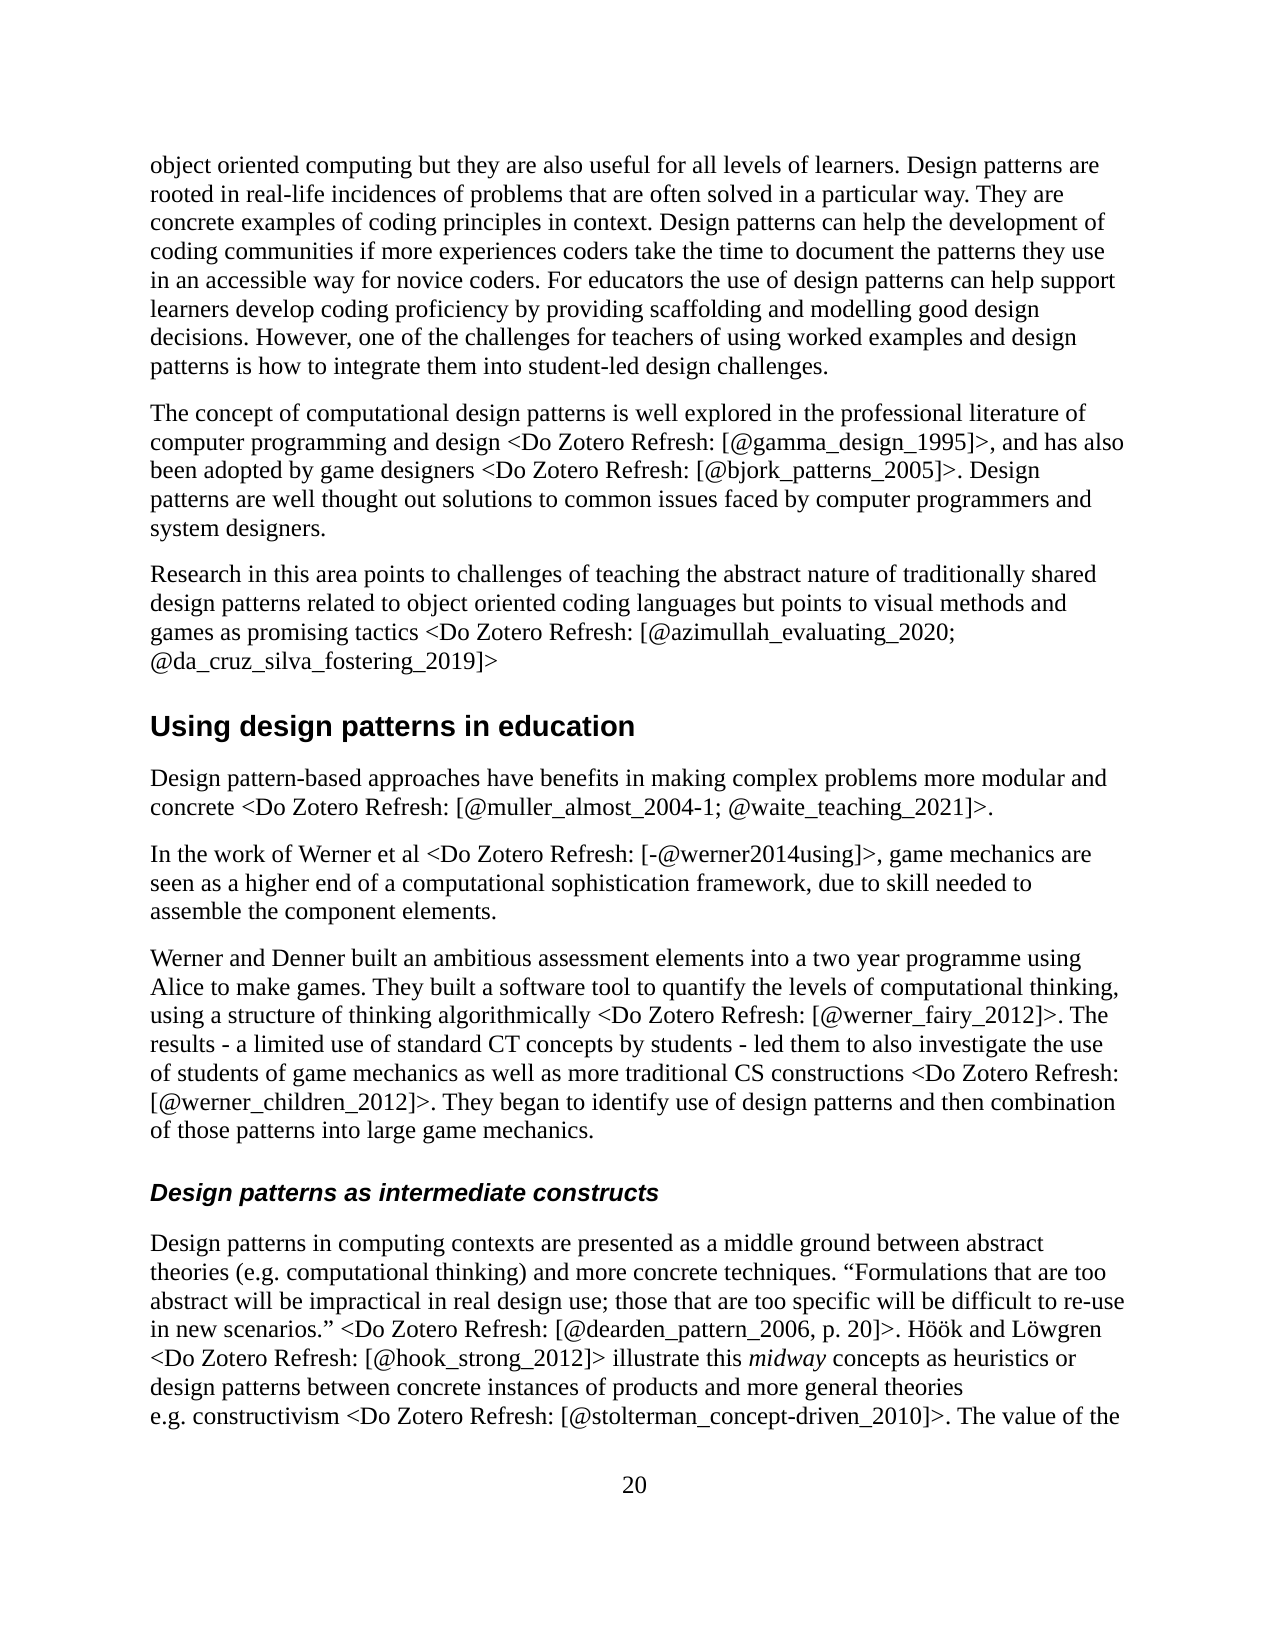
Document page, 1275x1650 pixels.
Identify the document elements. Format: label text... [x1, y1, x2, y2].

text In the work of Werner et al <Do Zotero Refresh: [-@werner2014using]>, game mechanics are seen as a higher end of a computational sophistication framework, due to skill needed to assemble the component elements. [150, 839, 1125, 925]
subtitle Design patterns as intermediate constructs [150, 1178, 1125, 1207]
text object oriented computing but they are also useful for all levels of learners. Design patterns are rooted in real-life incidences of problems that are often solved in a particular way. They are concrete examples of coding principles in context. Design patterns can help the development of coding communities if more experiences coders take the time to document the patterns they use in an accessible way for novice coders. For educators the use of design patterns can help support learners develop coding proficiency by providing scaffolding and modelling good design decisions. However, one of the challenges for teachers of using worked examples and design patterns is how to integrate them into student-led design challenges. [150, 150, 1125, 380]
subtitle Using design patterns in education [150, 708, 1125, 742]
text Design patterns in computing contexts are presented as a middle ground between abstract theories (e.g. computational thinking) and more concrete techniques. “Formulations that are too abstract will be impractical in real design use; those that are too specific will be difficult to re-use in new scenarios.” <Do Zotero Refresh: [@dearden_pattern_2006, p. 20]>. Höök and Löwgren <Do Zotero Refresh: [@hook_strong_2012]> illustrate this midway concepts as heuristics or design patterns between concrete instances of products and more general theories e.g. constructivism <Do Zotero Refresh: [@stolterman_concept-driven_2010]>. The value of the [150, 1228, 1125, 1429]
text Design pattern-based approaches have benefits in making complex problems more modular and concrete <Do Zotero Refresh: [@muller_almost_2004-1; @waite_teaching_2021]>. [150, 763, 1125, 821]
text The concept of computational design patterns is well explored in the professional literature of computer programming and design <Do Zotero Refresh: [@gamma_design_1995]>, and has also been adopted by game designers <Do Zotero Refresh: [@bjork_patterns_2005]>. Design patterns are well thought out solutions to common issues faced by computer programmers and system designers. [150, 398, 1125, 542]
text Werner and Denner built an ambitious assessment elements into a two year programme using Alice to make games. They built a software tool to quantify the levels of computational thinking, using a structure of thinking algorithmically <Do Zotero Refresh: [@werner_fairy_2012]>. The results - a limited use of standard CT concepts by students - led them to also investigate the use of students of game mechanics as well as more traditional CS constructions <Do Zotero Refresh: [@werner_children_2012]>. They began to identify use of design patterns and then combination of those patterns into large game mechanics. [150, 943, 1125, 1144]
text Research in this area points to challenges of teaching the abstract nature of traditionally shared design patterns related to object oriented coding languages but points to visual methods and games as promising tactics <Do Zotero Refresh: [@azimullah_evaluating_2020; @da_cruz_silva_fostering_2019]> [150, 559, 1125, 674]
